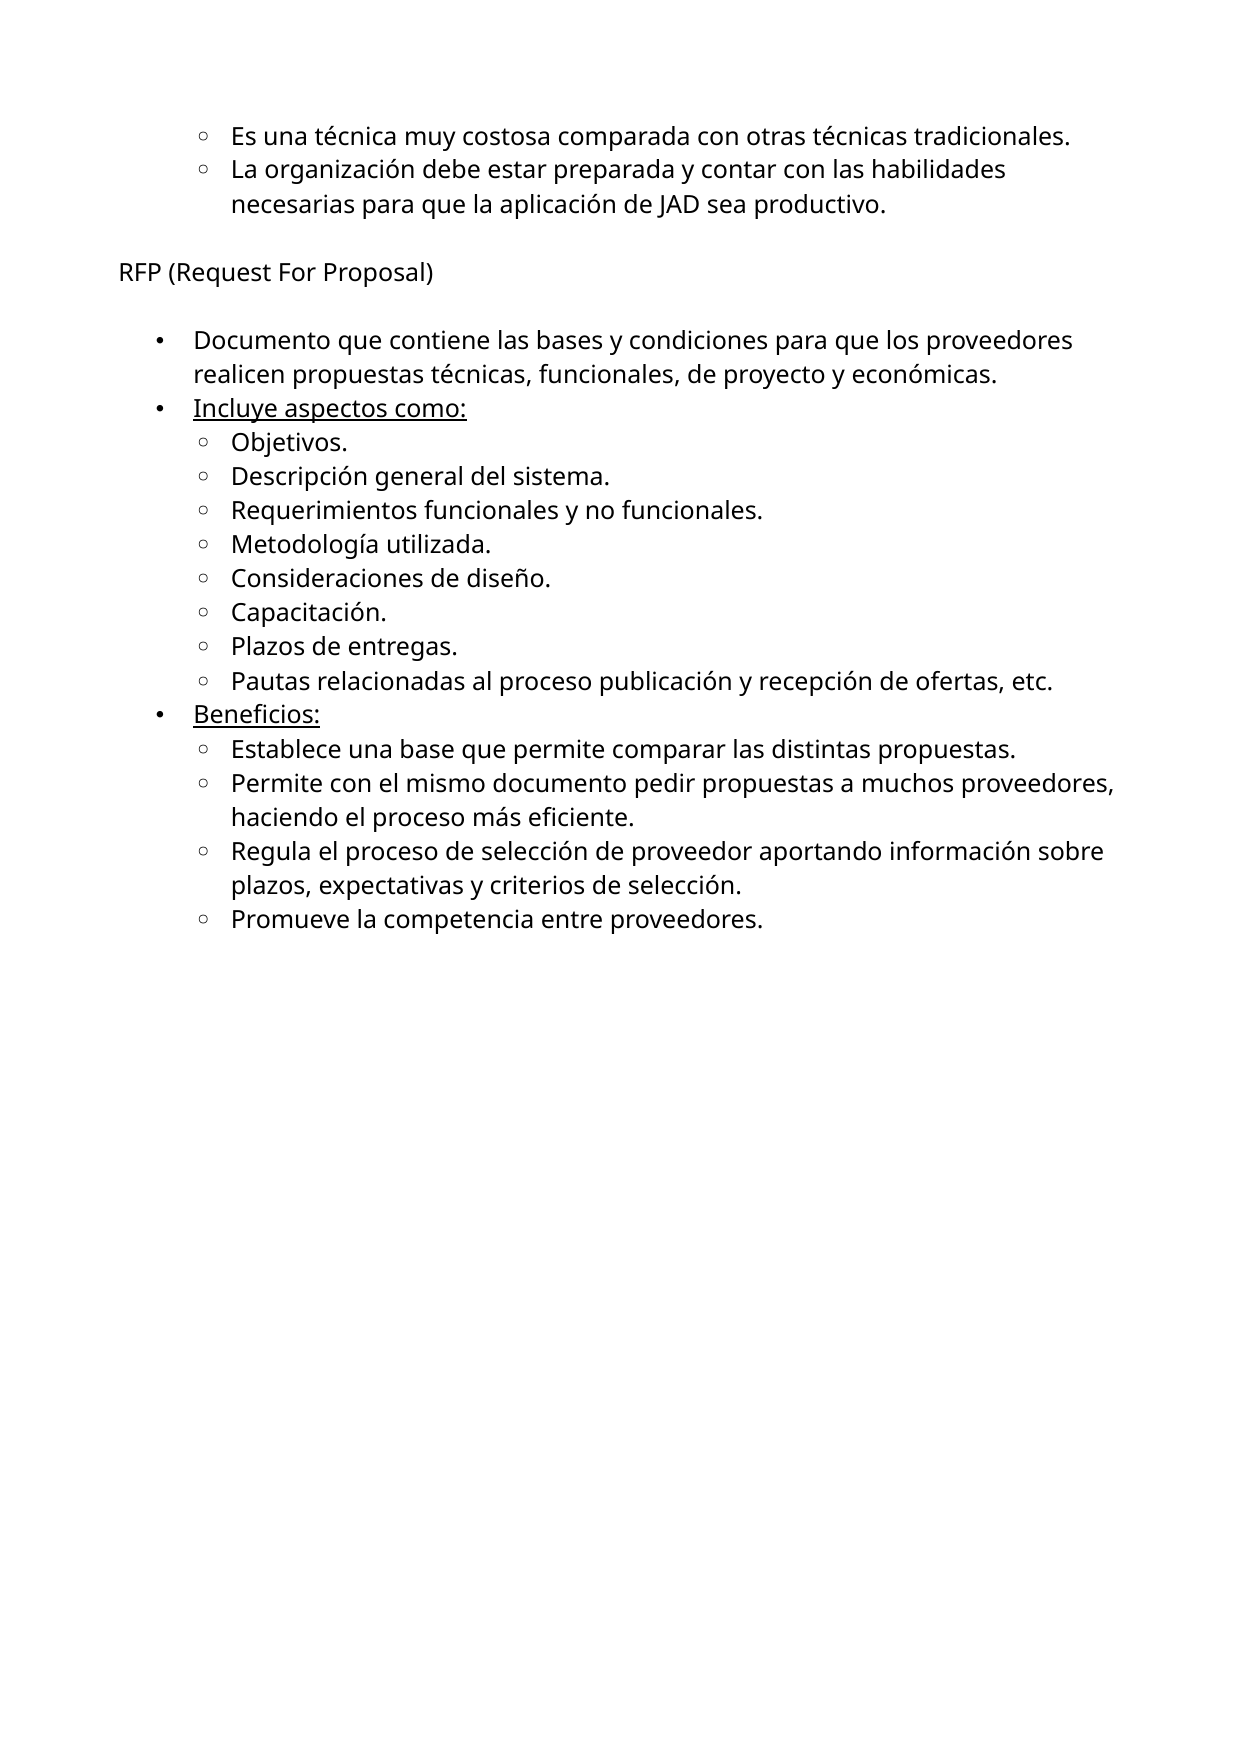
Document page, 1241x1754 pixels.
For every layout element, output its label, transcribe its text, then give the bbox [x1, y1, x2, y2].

list Establece una base que permite comparar las distintas propuestas. [193, 731, 1122, 765]
list Permite con el mismo documento pedir propuestas a muchos proveedores, haciendo el proceso más eficiente. [193, 765, 1122, 833]
list Plazos de entregas. [193, 629, 1122, 663]
text RFP (Request For Proposal) [118, 254, 1122, 288]
list Beneficios: [156, 697, 1122, 731]
list Pautas relacionadas al proceso publicación y recepción de ofertas, etc. [193, 663, 1122, 697]
list Es una técnica muy costosa comparada con otras técnicas tradicionales. [193, 118, 1122, 152]
list Descripción general del sistema. [193, 459, 1122, 493]
list Capacitación. [193, 595, 1122, 629]
list La organización debe estar preparada y contar con las habilidades necesarias para que la aplicación de JAD sea productivo. [193, 152, 1122, 220]
list Promueve la competencia entre proveedores. [193, 902, 1122, 936]
list Documento que contiene las bases y condiciones para que los proveedores realicen propuestas técnicas, funcionales, de proyecto y económicas. [156, 322, 1122, 391]
list Incluye aspectos como: [156, 391, 1122, 425]
list Consideraciones de diseño. [193, 561, 1122, 595]
list Metodología utilizada. [193, 527, 1122, 561]
list Objetivos. [193, 425, 1122, 459]
list Regula el proceso de selección de proveedor aportando información sobre plazos, expectativas y criterios de selección. [193, 833, 1122, 902]
list Requerimientos funcionales y no funcionales. [193, 493, 1122, 527]
